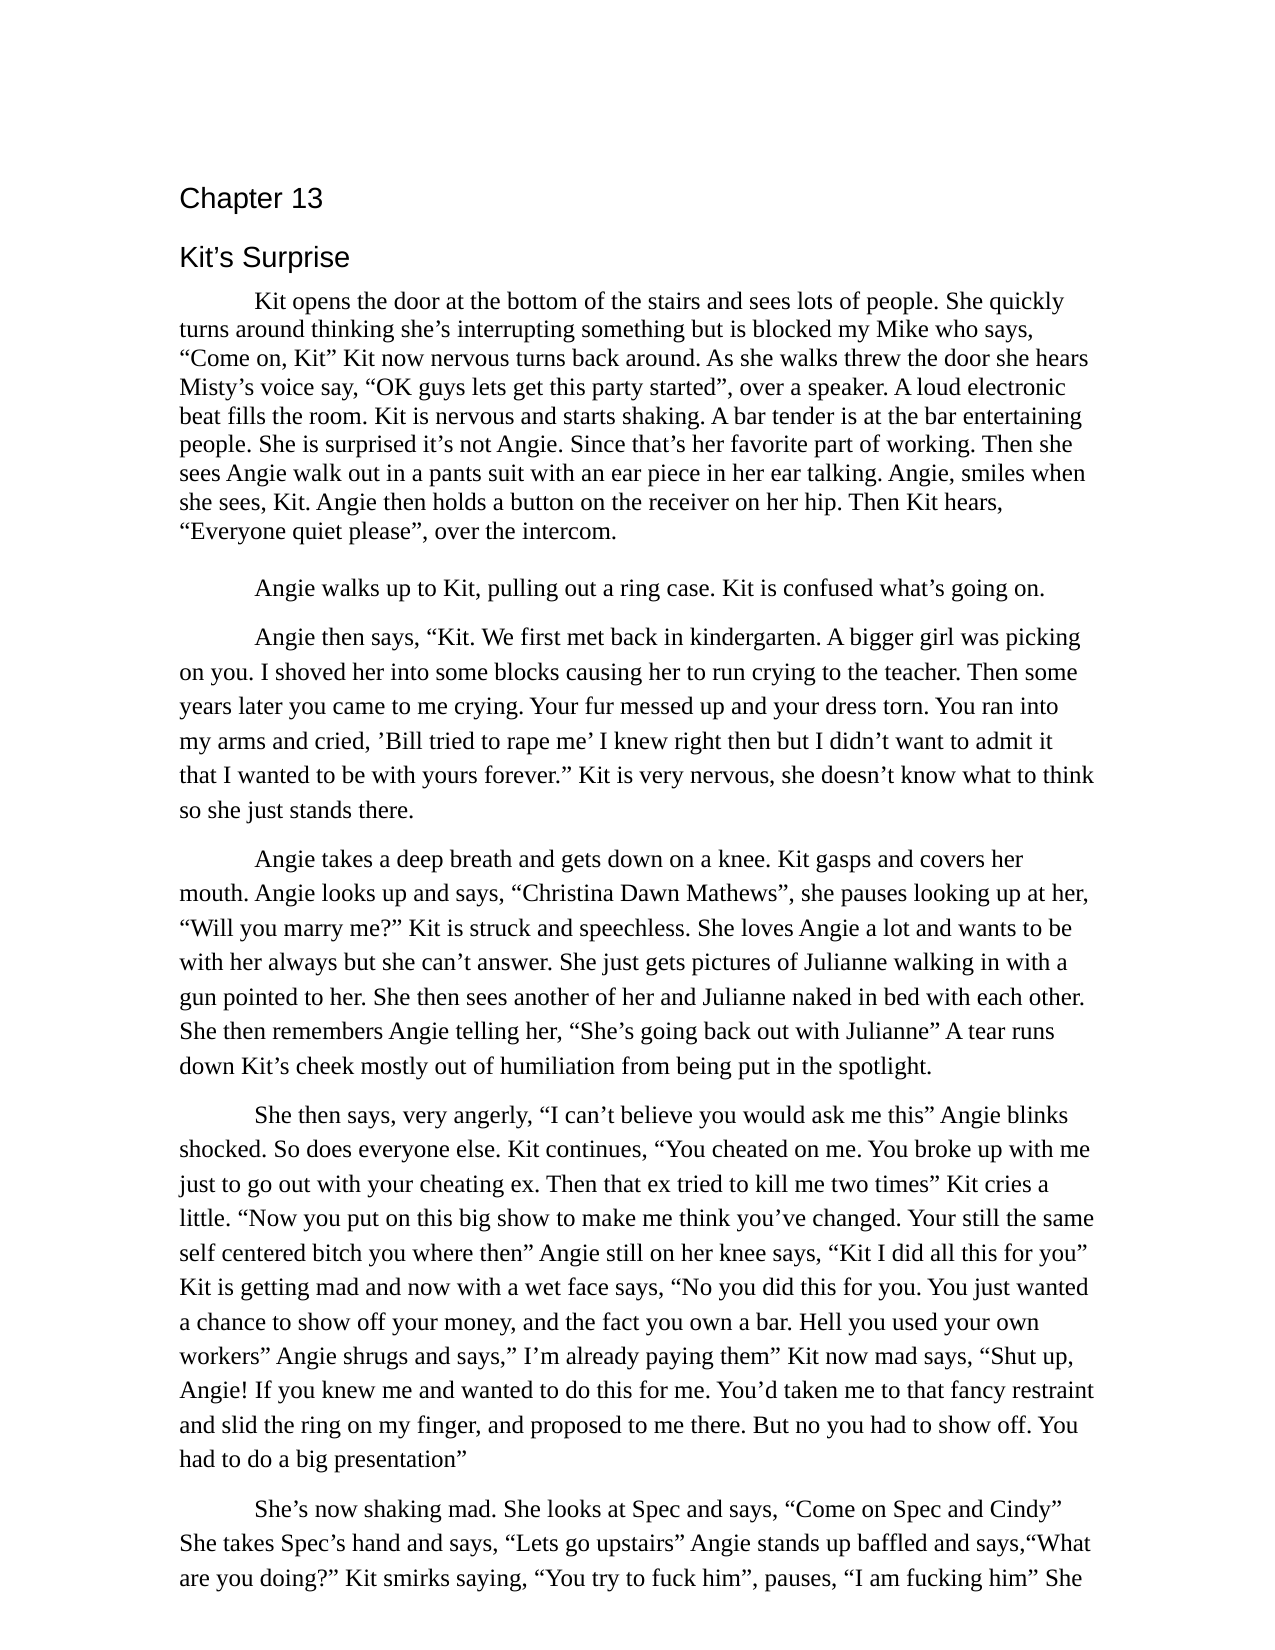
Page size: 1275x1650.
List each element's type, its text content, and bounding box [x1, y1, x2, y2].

text Angie takes a deep breath and gets down on a knee. Kit gasps and covers her mouth. Angie looks up and says, “Christina Dawn Mathews”, she pauses looking up at her, “Will you marry me?” Kit is struck and speechless. She loves Angie a lot and wants to be with her always but she can’t answer. She just gets pictures of Julianne walking in with a gun pointed to her. She then sees another of her and Julianne naked in bed with each other. She then remembers Angie telling her, “She’s going back out with Julianne” A tear runs down Kit’s cheek mostly out of humiliation from being put in the spotlight. [179, 844, 1096, 1079]
text She’s now shaking mad. She looks at Spec and says, “Come on Spec and Cindy” She takes Spec’s hand and says, “Lets go upstairs” Angie stands up baffled and says,“What are you doing?” Kit smirks saying, “You try to fuck him”, pauses, “I am fucking him” She [179, 1494, 1096, 1591]
text Angie walks up to Kit, pulling out a ring case. Kit is confused what’s going on. [179, 573, 1096, 602]
subtitle Kit’s Surprise [179, 240, 1096, 273]
subtitle Chapter 13 [179, 181, 1096, 215]
text Angie then says, “Kit. We first met back in kindergarten. A bigger girl was picking on you. I shoved her into some blocks causing her to run crying to the teacher. Then some years later you came to me crying. Your fur messed up and your dress torn. You ran into my arms and cried, ’Bill tried to rape me’ I knew right then but I didn’t want to admit it that I wanted to be with yours forever.” Kit is very nervous, she doesn’t know what to think so she just stands there. [179, 622, 1096, 823]
text Kit opens the door at the bottom of the stairs and sees lots of people. She quickly turns around thinking she’s interrupting something but is blocked my Mike who says, “Come on, Kit” Kit now nervous turns back around. As she walks threw the door she hears Misty’s voice say, “OK guys lets get this party started”, over a speaker. A loud electronic beat fills the room. Kit is nervous and starts shaking. A bar tender is at the bar entertaining people. She is surprised it’s not Angie. Since that’s her favorite part of working. Then she sees Angie walk out in a pants suit with an ear piece in her ear talking. Angie, smiles when she sees, Kit. Angie then holds a button on the receiver on her hip. Then Kit hears, “Everyone quiet please”, over the intercom. [179, 286, 1096, 544]
text She then says, very angerly, “I can’t believe you would ask me this” Angie blinks shocked. So does everyone else. Kit continues, “You cheated on me. You broke up with me just to go out with your cheating ex. Then that ex tried to kill me two times” Kit cries a little. “Now you put on this big show to make me think you’ve changed. Your still the same self centered bitch you where then” Angie still on her knee says, “Kit I did all this for you” Kit is getting mad and now with a wet face says, “No you did this for you. You just wanted a chance to show off your money, and the fact you own a bar. Hell you used your own workers” Angie shrugs and says,” I’m already paying them” Kit now mad says, “Shut up, Angie! If you knew me and wanted to do this for me. You’d taken me to that fancy restraint and slid the ring on my finger, and proposed to me there. But no you had to show off. You had to do a big presentation” [179, 1100, 1096, 1473]
